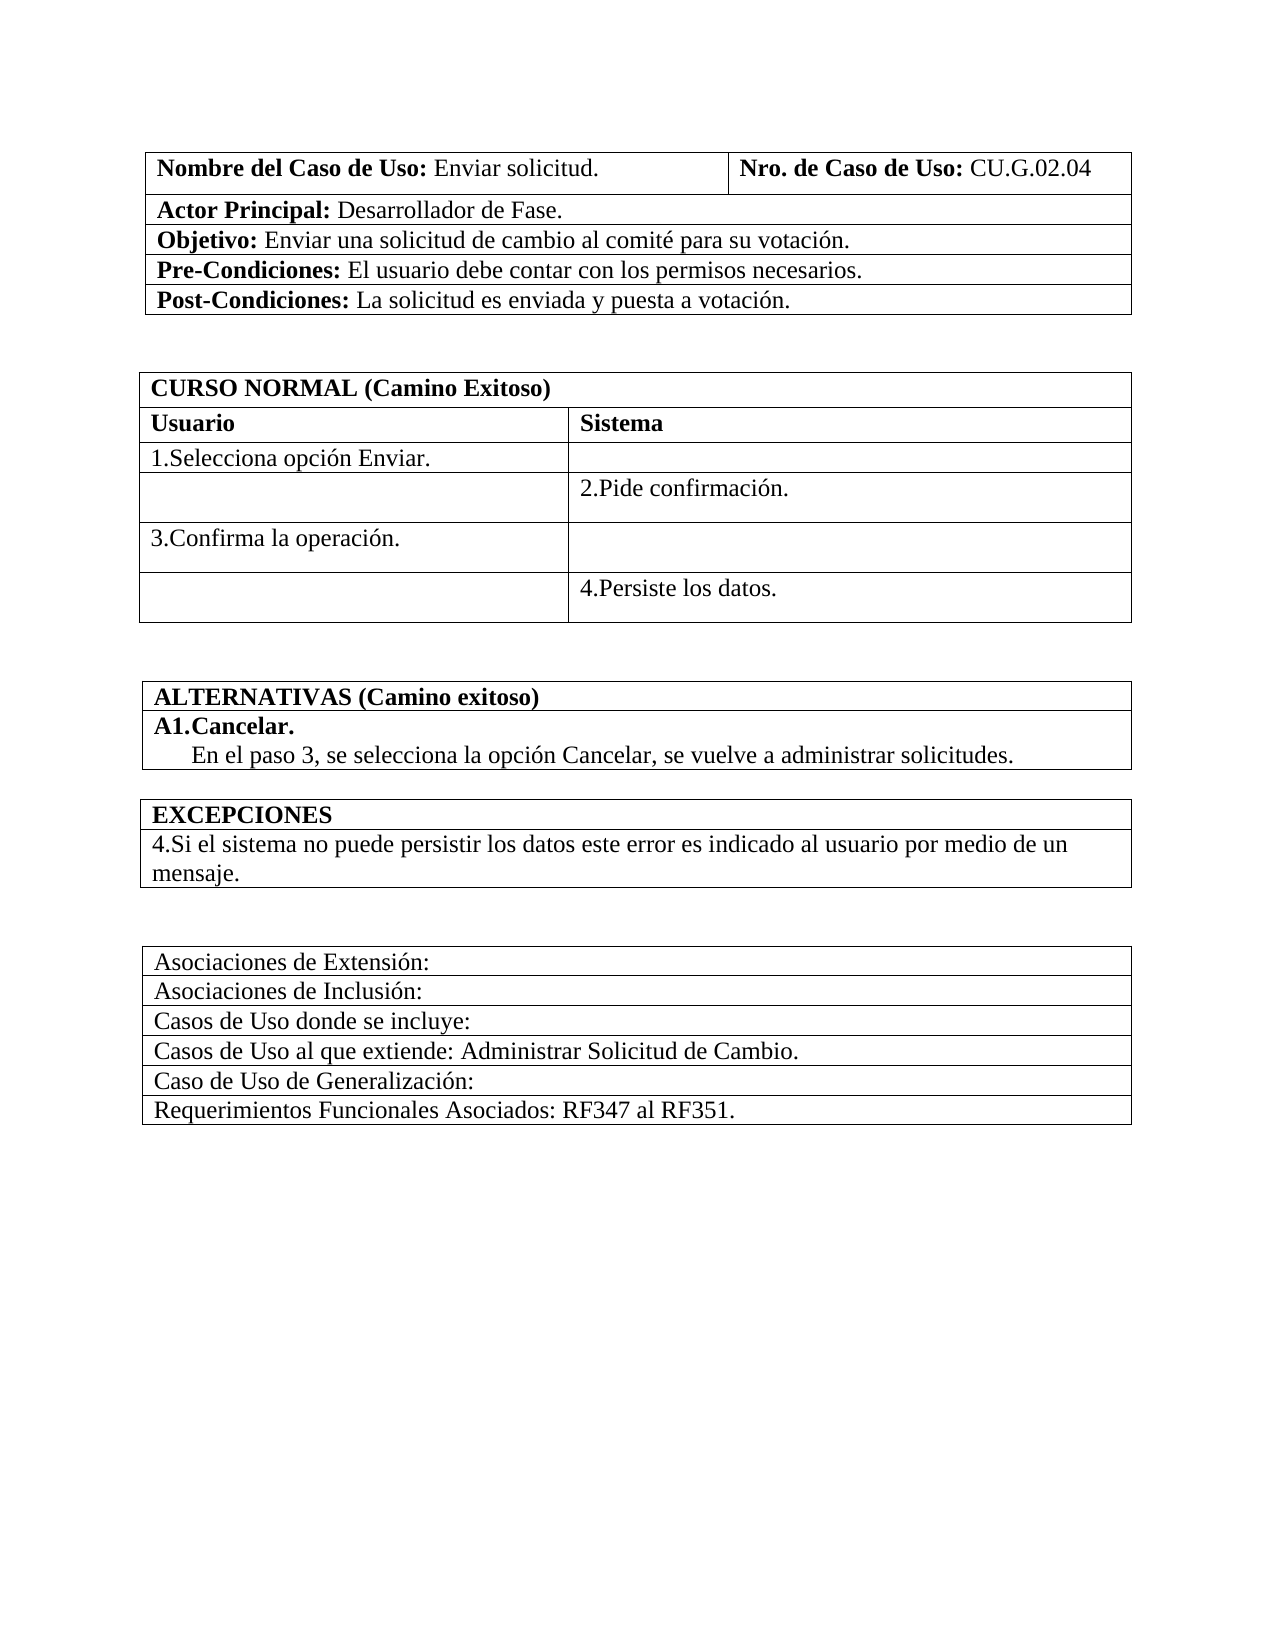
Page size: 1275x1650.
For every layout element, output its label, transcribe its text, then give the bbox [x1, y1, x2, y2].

table_header ALTERNATIVAS (Camino exitoso) [143, 682, 1131, 710]
table_cell 4.Persiste los datos. [569, 573, 1131, 622]
table_cell Usuario [140, 408, 568, 442]
table_cell Cancelar. En el paso 3, se selecciona la opción Cancelar, se vuelve a administrar solicitudes. [143, 711, 1131, 769]
table_cell [140, 473, 568, 522]
table_header Asociaciones de Extensión: [143, 947, 1131, 975]
table_cell Objetivo: Enviar una solicitud de cambio al comité para su votación. [146, 225, 1131, 254]
table_cell 4.Si el sistema no puede persistir los datos este error es indicado al usuario por medio de un mensaje. [141, 830, 1131, 887]
table_cell [569, 523, 1131, 572]
table_cell Post-Condiciones: La solicitud es enviada y puesta a votación. [146, 285, 1131, 313]
table_cell [140, 573, 568, 622]
table_header Nro. de Caso de Uso: CU.G.02.04 [729, 153, 1131, 194]
table_header Nombre del Caso de Uso: Enviar solicitud. [146, 153, 728, 194]
table_cell 3.Confirma la operación. [140, 523, 568, 572]
table_cell Casos de Uso donde se incluye: [143, 1006, 1131, 1035]
table_cell 2.Pide confirmación. [569, 473, 1131, 522]
table_cell Sistema [569, 408, 1131, 442]
table_cell Requerimientos Funcionales Asociados: RF347 al RF351. [143, 1096, 1131, 1124]
table_header EXCEPCIONES [141, 800, 1131, 828]
table_cell Actor Principal: Desarrollador de Fase. [146, 195, 1131, 224]
table_cell [569, 443, 1131, 472]
table_cell 1.Selecciona opción Enviar. [140, 443, 568, 472]
table_cell Casos de Uso al que extiende: Administrar Solicitud de Cambio. [143, 1036, 1131, 1065]
table_cell Asociaciones de Inclusión: [143, 976, 1131, 1005]
table_cell Pre-Condiciones: El usuario debe contar con los permisos necesarios. [146, 255, 1131, 284]
table_cell Caso de Uso de Generalización: [143, 1066, 1131, 1094]
table_header CURSO NORMAL (Camino Exitoso) [140, 373, 1131, 407]
